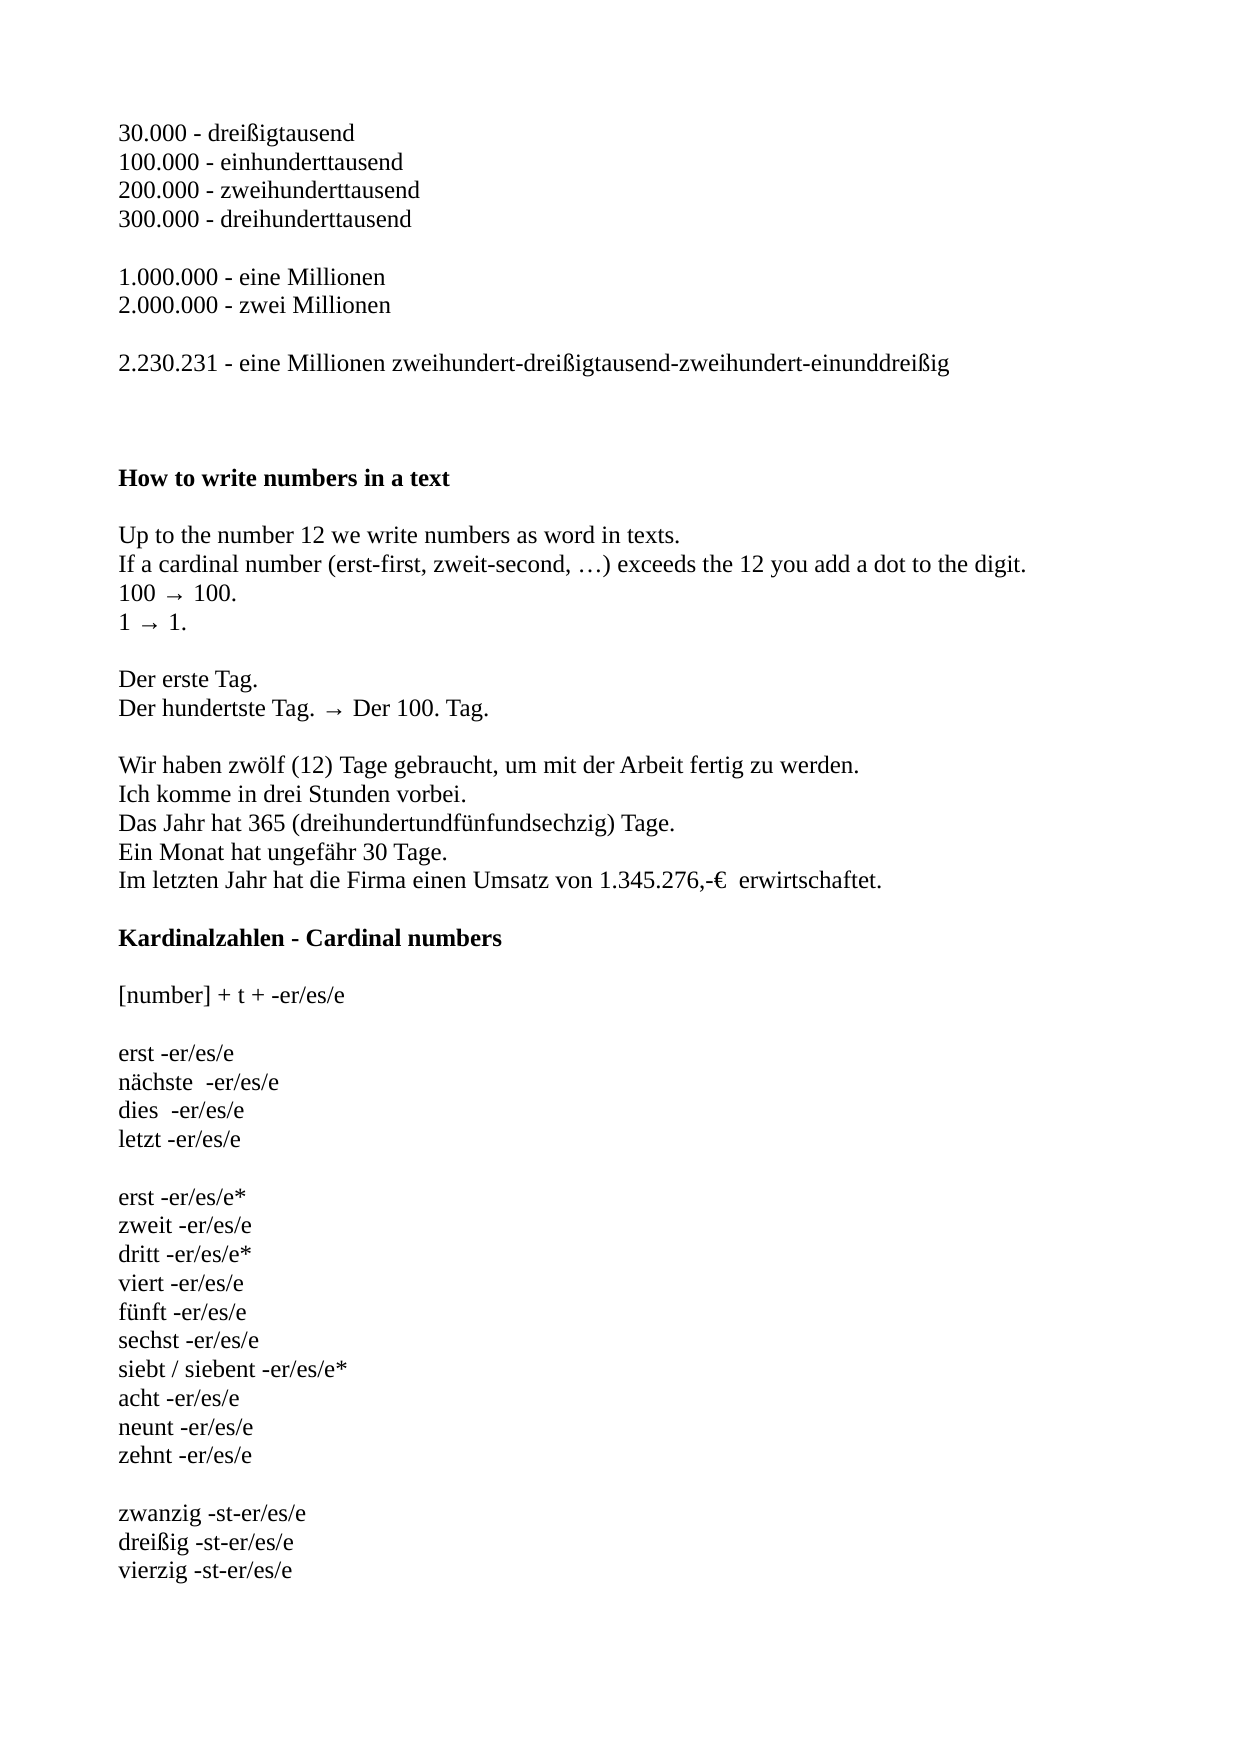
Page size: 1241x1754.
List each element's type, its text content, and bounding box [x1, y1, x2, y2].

text 1 → 1. [118, 607, 1122, 636]
text How to write numbers in a text [118, 463, 1122, 492]
text Der hundertste Tag. → Der 100. Tag. [118, 693, 1122, 722]
text acht -er/es/e [118, 1383, 1122, 1412]
text 30.000 - dreißigtausend [118, 118, 1122, 147]
text 100 → 100. [118, 578, 1122, 607]
text erst -er/es/e [118, 1038, 1122, 1067]
text If a cardinal number (erst-first, zweit-second, …) exceeds the 12 you add a dot to the digit. [118, 549, 1122, 578]
text viert -er/es/e [118, 1268, 1122, 1297]
text 100.000 - einhunderttausend [118, 147, 1122, 176]
text nächste -er/es/e [118, 1067, 1122, 1096]
text 200.000 - zweihunderttausend [118, 176, 1122, 204]
text 2.230.231 - eine Millionen zweihundert-dreißigtausend-zweihundert-einunddreißig [118, 348, 1122, 377]
text Ein Monat hat ungefähr 30 Tage. [118, 837, 1122, 866]
text 1.000.000 - eine Millionen [118, 262, 1122, 291]
text Das Jahr hat 365 (dreihundertundfünfundsechzig) Tage. [118, 808, 1122, 837]
text neunt -er/es/e [118, 1412, 1122, 1441]
text Kardinalzahlen - Cardinal numbers [118, 923, 1122, 952]
text erst -er/es/e* [118, 1182, 1122, 1211]
text Der erste Tag. [118, 664, 1122, 693]
text Ich komme in drei Stunden vorbei. [118, 779, 1122, 808]
text [number] + t + -er/es/e [118, 981, 1122, 1009]
text vierzig -st-er/es/e [118, 1556, 1122, 1584]
text dreißig -st-er/es/e [118, 1527, 1122, 1556]
text Im letzten Jahr hat die Firma einen Umsatz von 1.345.276,-€ erwirtschaftet. [118, 866, 1122, 894]
text zehnt -er/es/e [118, 1441, 1122, 1469]
text dritt -er/es/e* [118, 1239, 1122, 1268]
text 2.000.000 - zwei Millionen [118, 291, 1122, 319]
text fünft -er/es/e [118, 1297, 1122, 1326]
text sechst -er/es/e [118, 1326, 1122, 1354]
text siebt / siebent -er/es/e* [118, 1354, 1122, 1383]
text 300.000 - dreihunderttausend [118, 204, 1122, 233]
text zweit -er/es/e [118, 1211, 1122, 1239]
text Wir haben zwölf (12) Tage gebraucht, um mit der Arbeit fertig zu werden. [118, 751, 1122, 779]
text letzt -er/es/e [118, 1124, 1122, 1153]
text dies -er/es/e [118, 1096, 1122, 1124]
text Up to the number 12 we write numbers as word in texts. [118, 521, 1122, 549]
text zwanzig -st-er/es/e [118, 1498, 1122, 1527]
